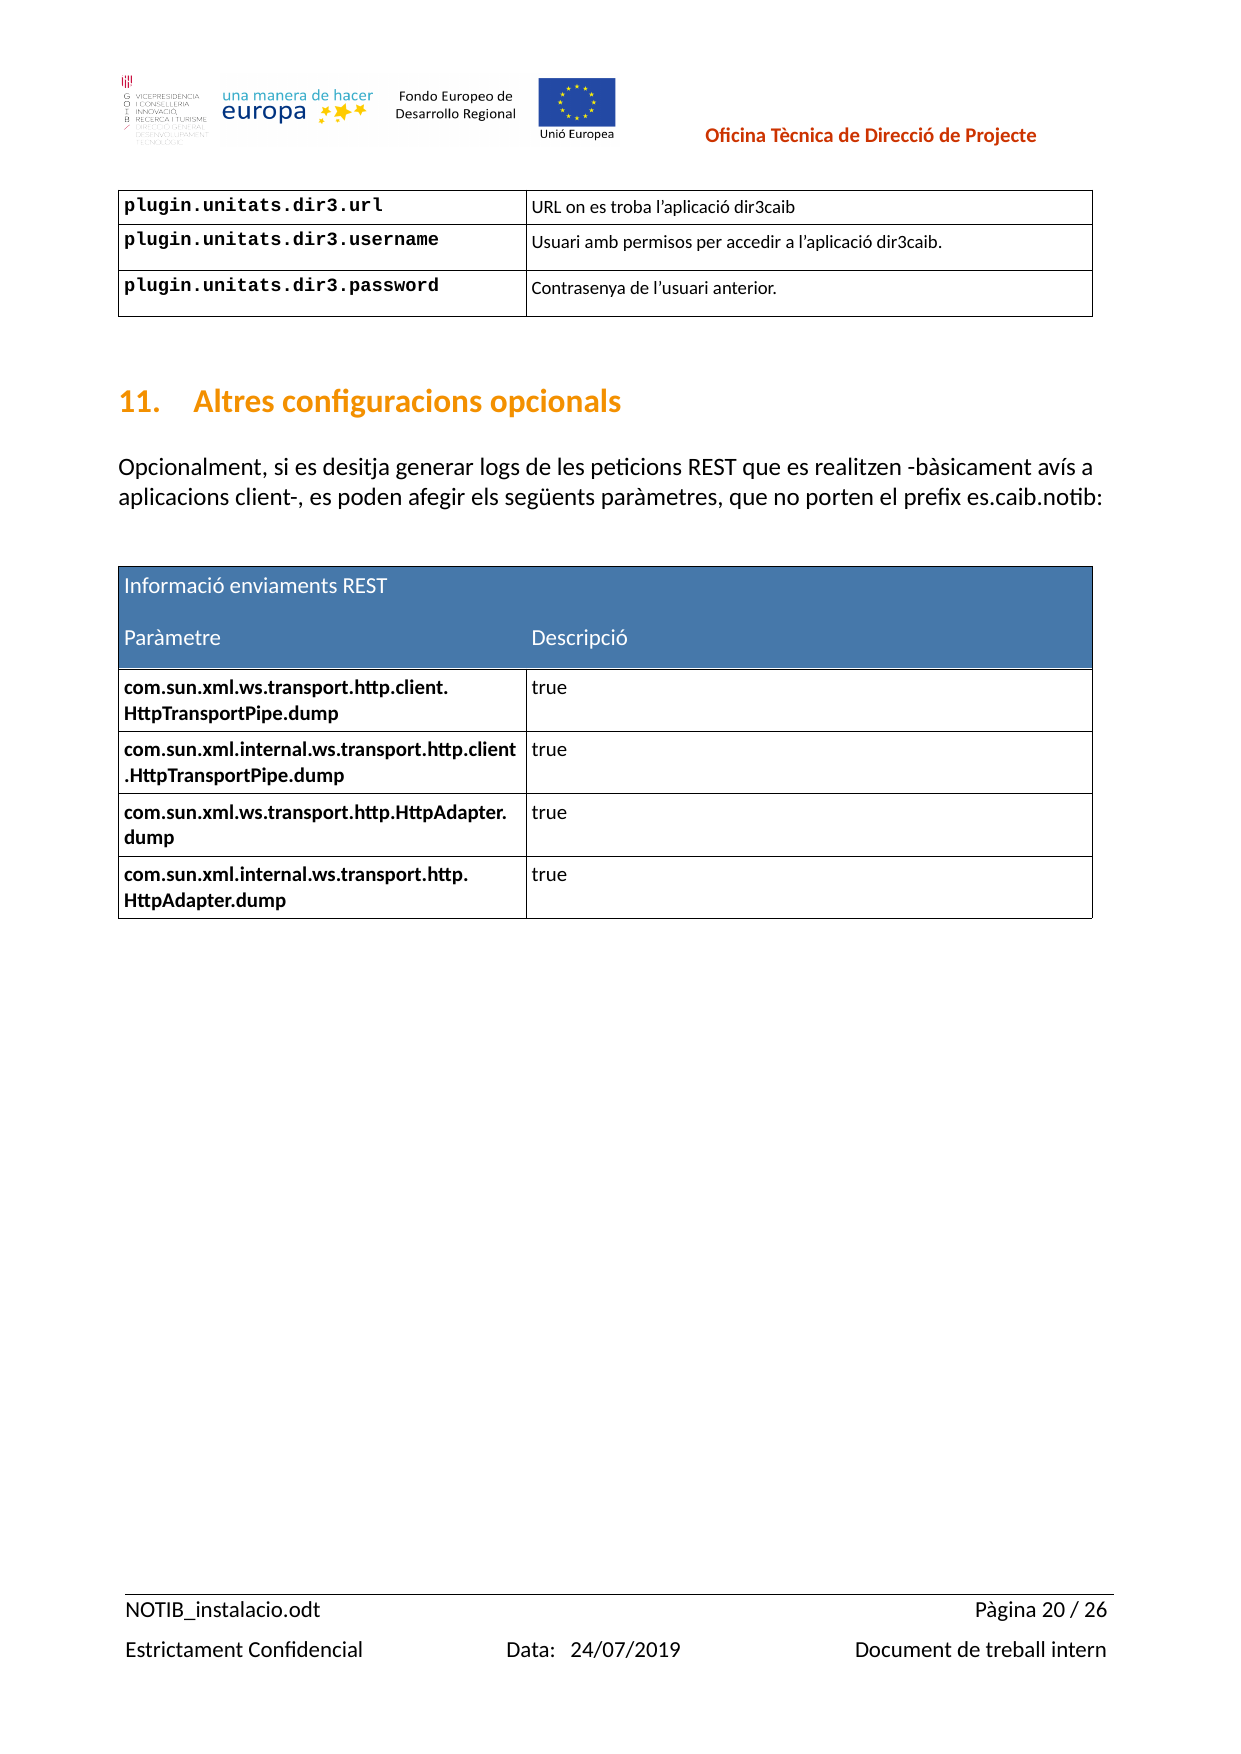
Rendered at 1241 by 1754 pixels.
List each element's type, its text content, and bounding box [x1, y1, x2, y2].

table_cell plugin.unitats.dir3.username [119, 225, 526, 270]
table_cell Usuari amb permisos per accedir a l’aplicació dir3caib. [527, 225, 1092, 270]
table_cell com.sun.xml.internal.ws.transport.http. HttpAdapter.dump [119, 857, 526, 918]
table_cell plugin.unitats.dir3.url [119, 191, 526, 224]
text Opcionalment, si es desitja generar logs de les peticions REST que es realitzen -bàsicament avís a aplicacions client-, es poden afegir els següents paràmetres, que no porten el prefix es.caib.notib: [118, 451, 1122, 512]
table_cell com.sun.xml.internal.ws.transport.http.client.HttpTransportPipe.dump [119, 732, 526, 793]
table_cell com.sun.xml.ws.transport.http.HttpAdapter. dump [119, 794, 526, 856]
table_cell com.sun.xml.ws.transport.http.client. HttpTransportPipe.dump [119, 670, 526, 731]
picture [219, 73, 621, 147]
table_cell true [527, 732, 1092, 793]
table_cell Paràmetre [119, 617, 526, 668]
table_cell Contrasenya de l’usuari anterior. [527, 271, 1092, 316]
table_cell true [527, 670, 1092, 731]
table_cell plugin.unitats.dir3.password [119, 271, 526, 316]
table_cell Descripció [526, 617, 1092, 668]
picture [118, 73, 213, 147]
table_cell true [527, 857, 1092, 918]
table_cell URL on es troba l’aplicació dir3caib [527, 191, 1092, 224]
table_header Informació enviaments REST [119, 567, 1092, 617]
table_cell true [527, 794, 1092, 856]
subtitle Altres configuracions opcionals [118, 381, 1122, 421]
